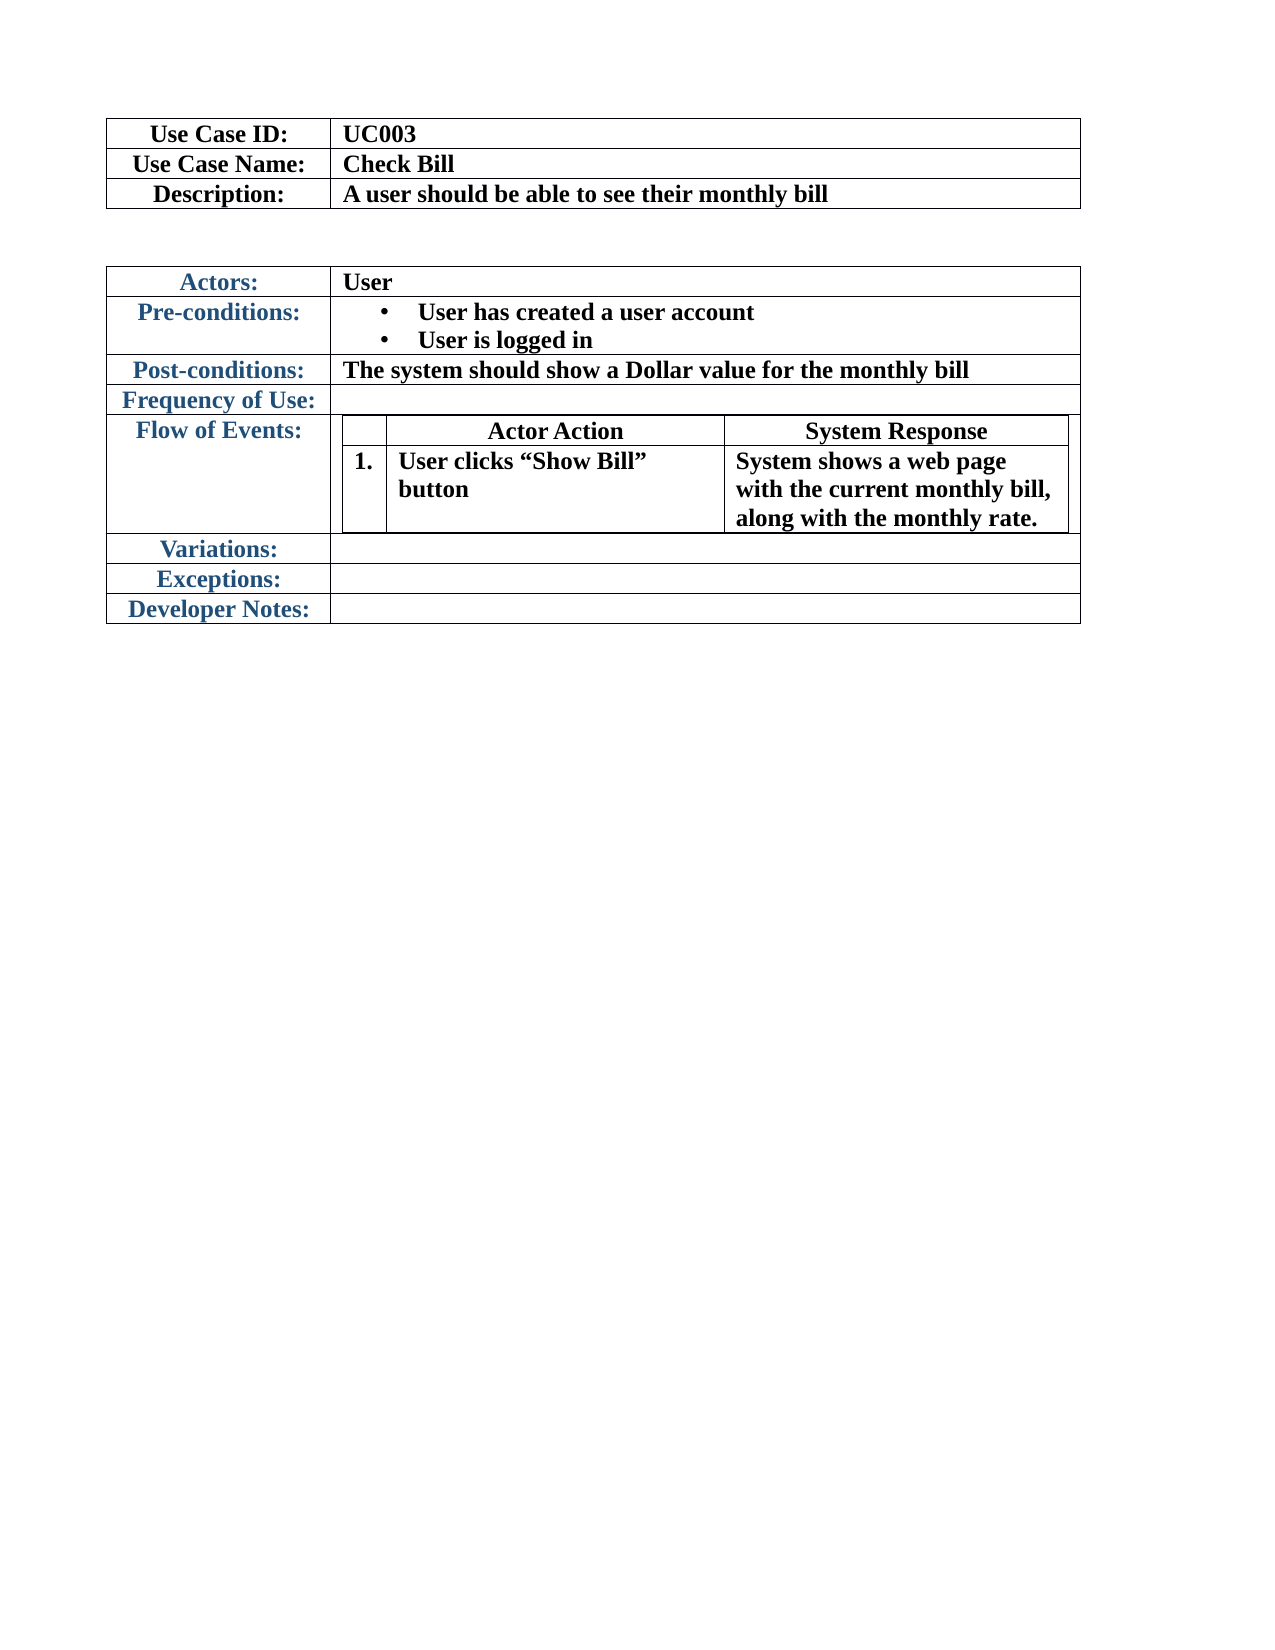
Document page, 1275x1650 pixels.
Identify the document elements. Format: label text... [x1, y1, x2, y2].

table_cell 1. [343, 446, 386, 532]
table_header System Response [725, 416, 1068, 445]
table_cell A user should be able to see their monthly bill [331, 179, 1080, 207]
table_cell [1069, 415, 1080, 533]
table_cell Pre-conditions: [107, 297, 330, 354]
table_cell [331, 564, 1080, 593]
table_header User [331, 267, 1080, 296]
table_header Actor Action [387, 416, 724, 445]
table_cell Variations: [107, 534, 330, 563]
table_cell [331, 534, 1080, 563]
table_cell [331, 385, 1080, 414]
table_cell [331, 415, 342, 533]
table_cell Developer Notes: [107, 594, 330, 623]
table_cell Use Case Name: [107, 149, 330, 178]
table_cell Check Bill [331, 149, 1080, 178]
table_cell Post-conditions: [107, 355, 330, 384]
table_cell System shows a web page with the current monthly bill, along with the monthly rate. [725, 446, 1068, 532]
table_header UC003 [331, 119, 1080, 148]
table_header [343, 416, 386, 445]
table_cell The system should show a Dollar value for the monthly bill [331, 355, 1080, 384]
table_header Actors: [107, 267, 330, 296]
table_cell User clicks “Show Bill” button [387, 446, 724, 532]
table_cell Exceptions: [107, 564, 330, 593]
table_cell [331, 594, 1080, 623]
table_cell User has created a user account User is logged in [331, 297, 1080, 354]
table_cell Frequency of Use: [107, 385, 330, 414]
table_cell Flow of Events: [107, 415, 330, 533]
table_header Use Case ID: [107, 119, 330, 148]
table_cell Description: [107, 179, 330, 207]
